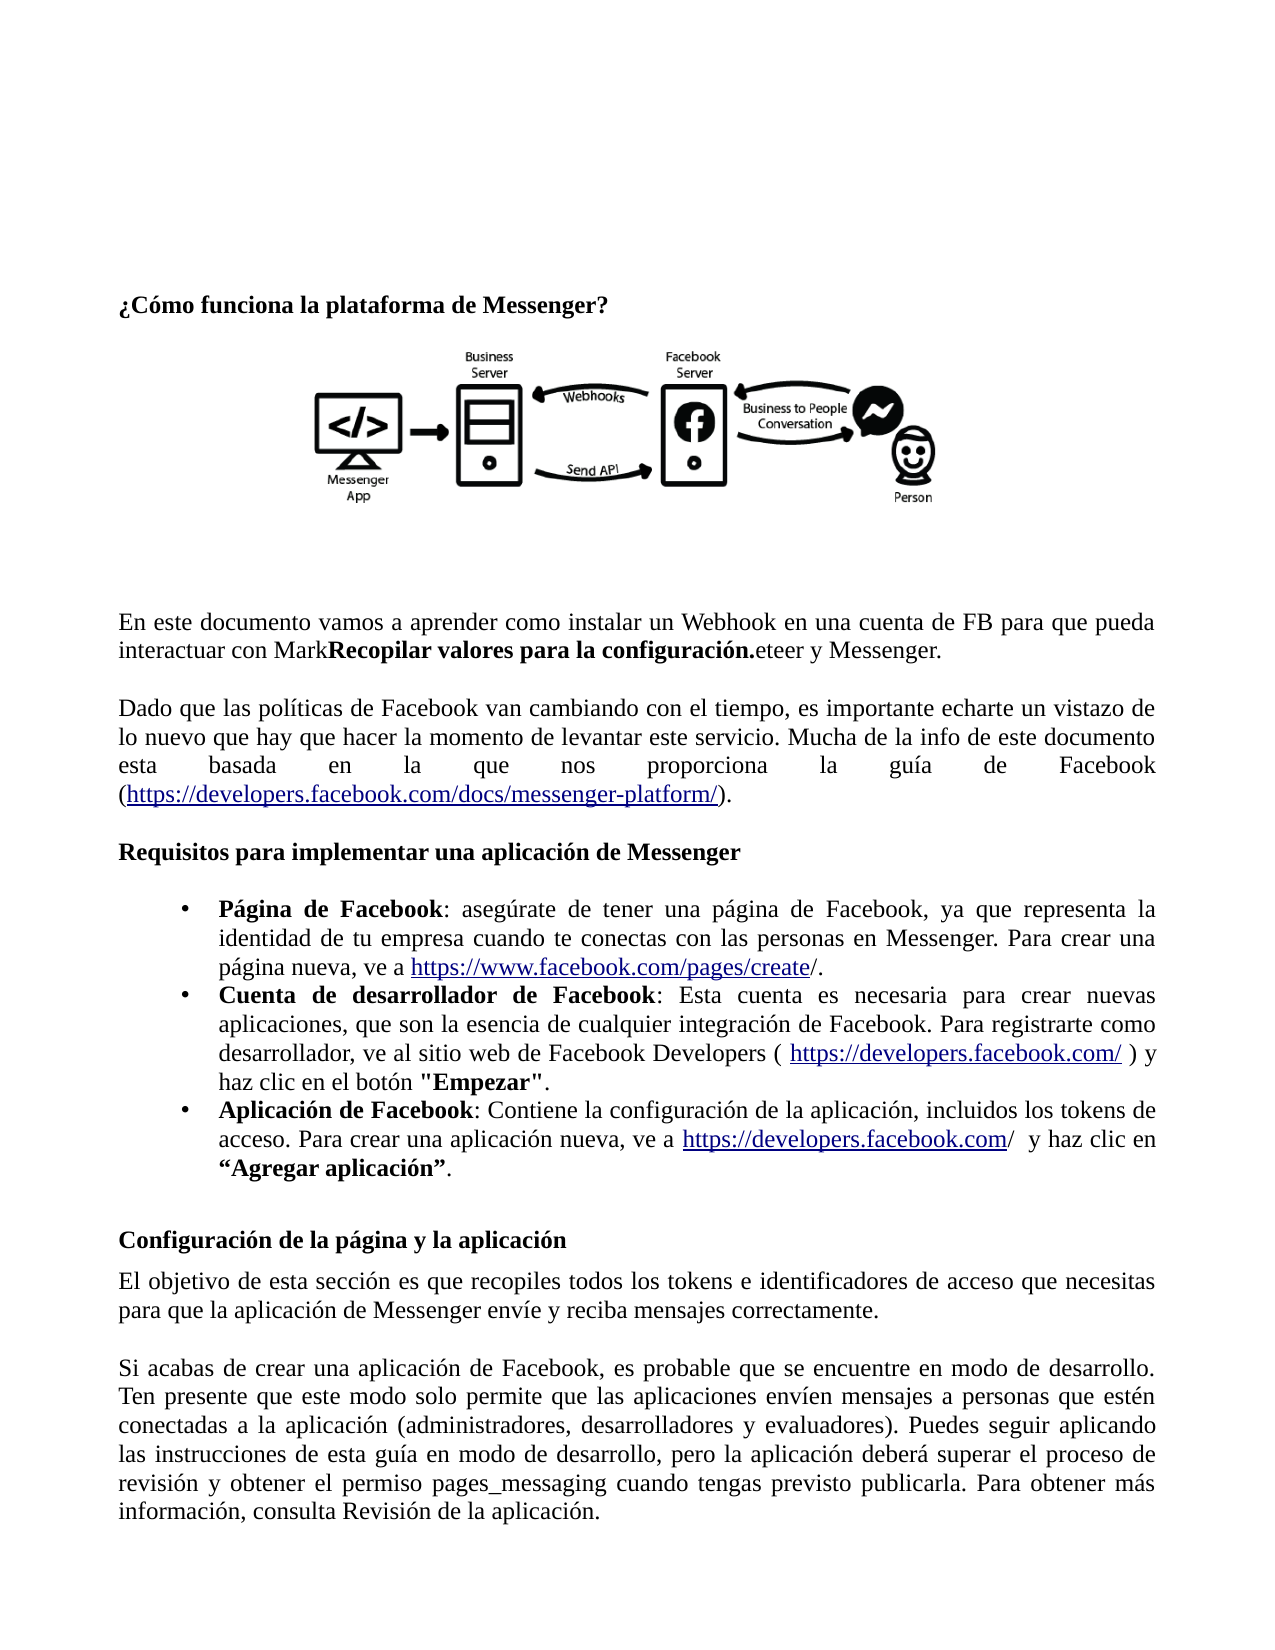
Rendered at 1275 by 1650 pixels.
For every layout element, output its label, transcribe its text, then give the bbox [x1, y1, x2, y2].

text ¿Cómo funciona la plataforma de Messenger? [118, 291, 1157, 319]
text Dado que las políticas de Facebook van cambiando con el tiempo, es importante echarte un vistazo de lo nuevo que hay que hacer la momento de levantar este servicio. Mucha de la info de este documento esta basada en la que nos proporciona la guía de Facebook (https://developers.facebook.com/docs/messenger-platform/). [118, 693, 1157, 808]
list Cuenta de desarrollador de Facebook: Esta cuenta es necesaria para crear nuevas aplicaciones, que son la esencia de cualquier integración de Facebook. Para registrarte como desarrollador, ve al sitio web de Facebook Developers ( https://developers.facebook.com/ ) y haz clic en el botón "Empezar". [181, 981, 1157, 1096]
picture [267, 329, 992, 529]
text Si acabas de crear una aplicación de Facebook, es probable que se encuentre en modo de desarrollo. Ten presente que este modo solo permite que las aplicaciones envíen mensajes a personas que estén conectadas a la aplicación (administradores, desarrolladores y evaluadores). Puedes seguir aplicando las instrucciones de esta guía en modo de desarrollo, pero la aplicación deberá superar el proceso de revisión y obtener el permiso pages_messaging cuando tengas previsto publicarla. Para obtener más información, consulta Revisión de la aplicación. [118, 1353, 1157, 1525]
subtitle Configuración de la página y la aplicación [118, 1225, 1157, 1254]
list Aplicación de Facebook: Contiene la configuración de la aplicación, incluidos los tokens de acceso. Para crear una aplicación nueva, ve a https://developers.facebook.com/ y haz clic en “Agregar aplicación”. [181, 1096, 1157, 1182]
text El objetivo de esta sección es que recopiles todos los tokens e identificadores de acceso que necesitas para que la aplicación de Messenger envíe y reciba mensajes correctamente. [118, 1266, 1157, 1324]
text En este documento vamos a aprender como instalar un Webhook en una cuenta de FB para que pueda interactuar con MarkRecopilar valores para la configuración.eteer y Messenger. [118, 607, 1157, 664]
list Página de Facebook: asegúrate de tener una página de Facebook, ya que representa la identidad de tu empresa cuando te conectas con las personas en Messenger. Para crear una página nueva, ve a https://www.facebook.com/pages/create/. [181, 894, 1157, 981]
text Requisitos para implementar una aplicación de Messenger [118, 837, 1157, 866]
